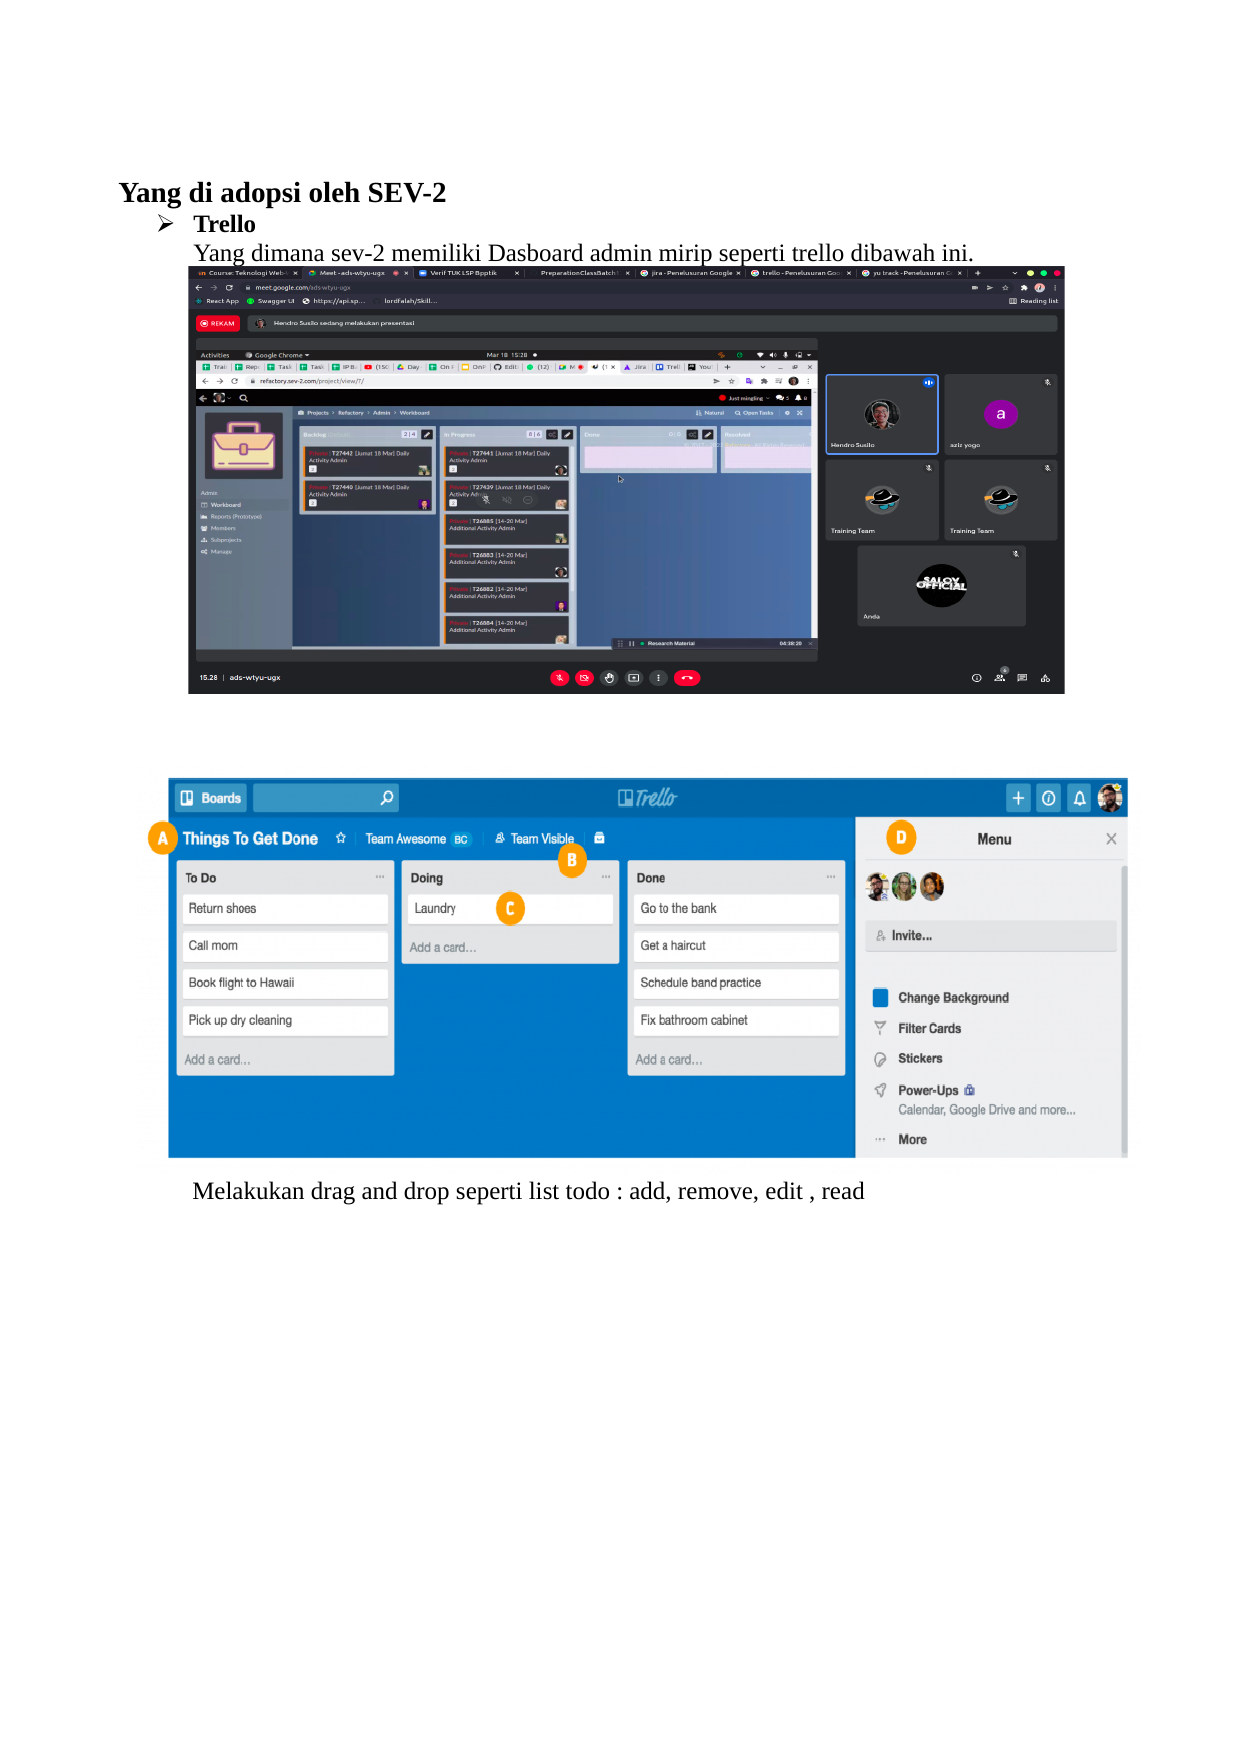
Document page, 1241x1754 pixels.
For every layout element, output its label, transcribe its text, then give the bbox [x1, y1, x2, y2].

picture [188, 266, 1065, 694]
list Yang dimana sev-2 memiliki Dasboard admin mirip seperti trello dibawah ini. [156, 238, 1122, 267]
list Trello [156, 209, 1122, 238]
text Yang di adopsi oleh SEV-2 [118, 176, 1122, 209]
text Melakukan drag and drop seperti list todo : add, remove, edit , read [118, 751, 1122, 1205]
picture [136, 766, 1141, 1176]
